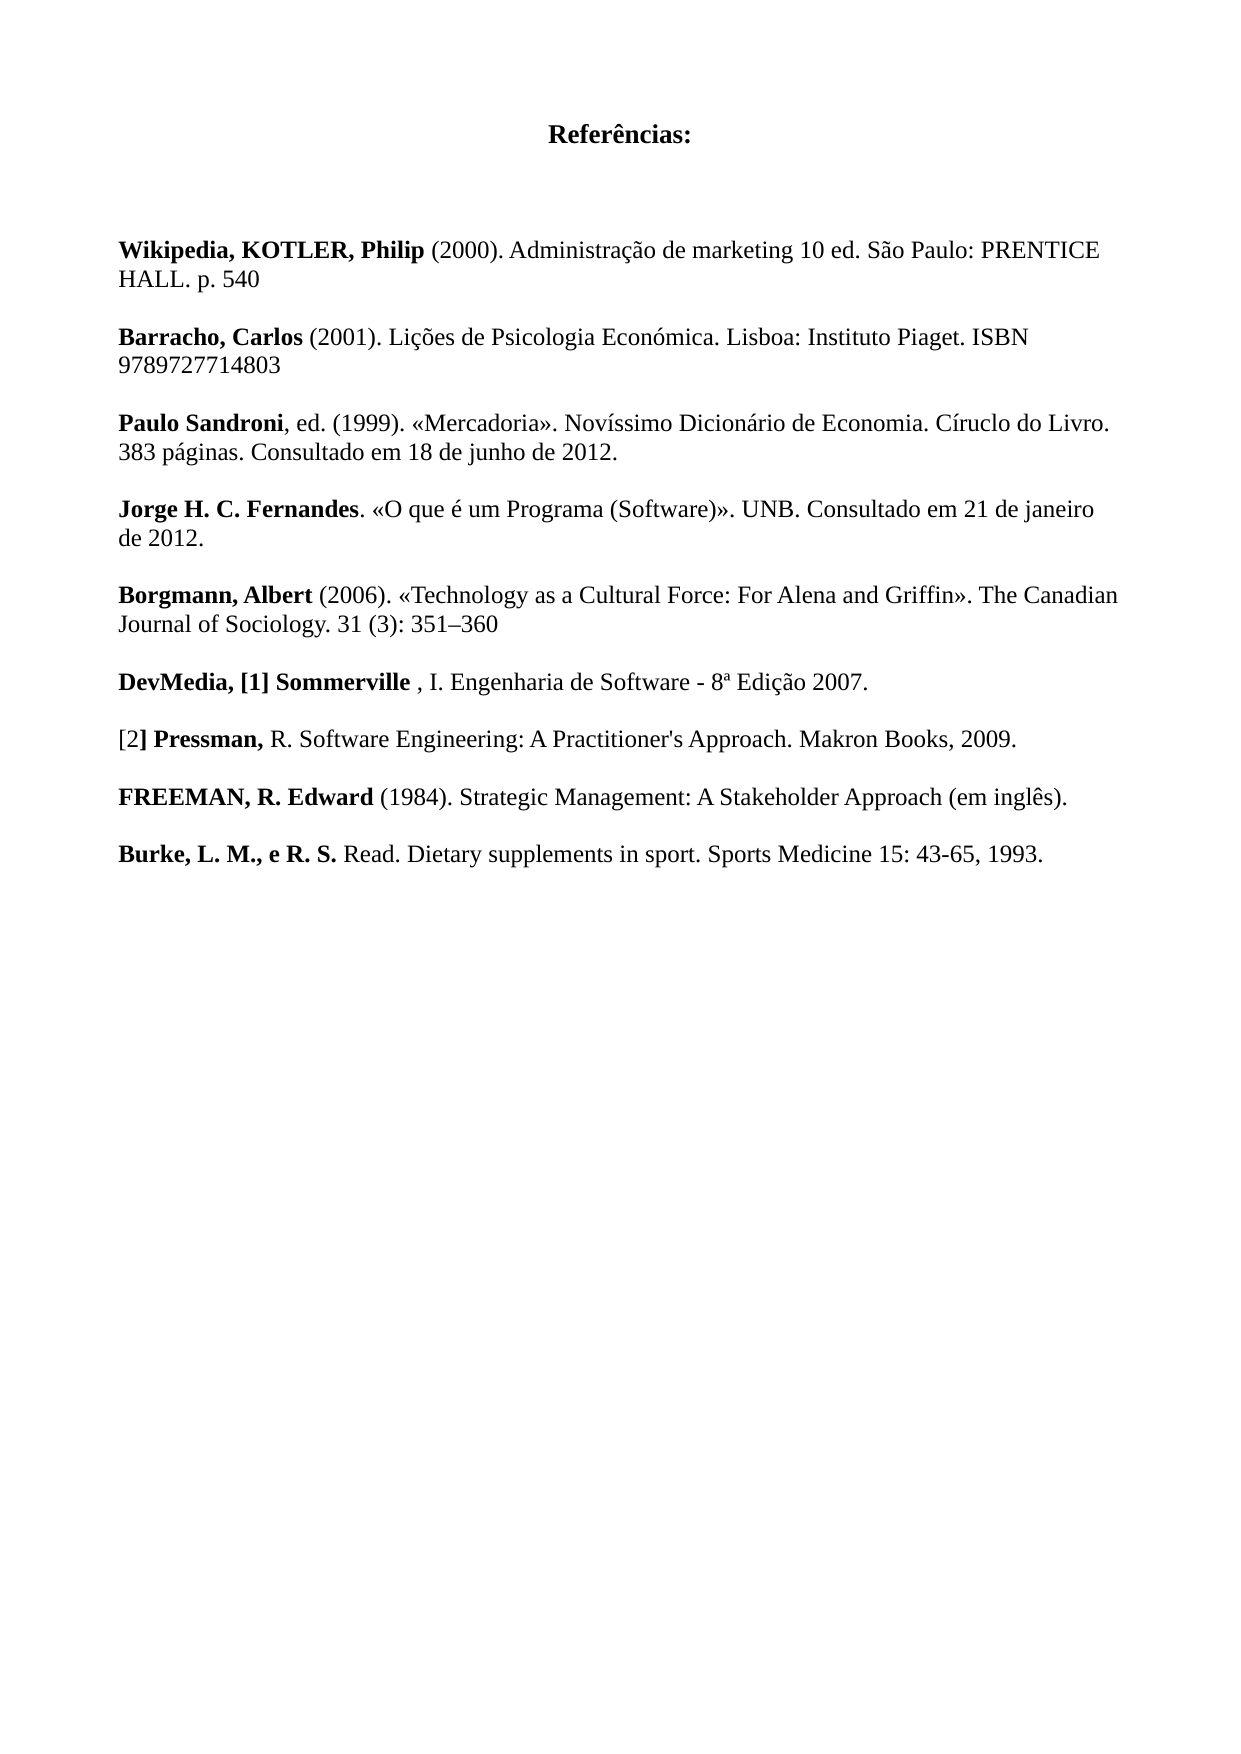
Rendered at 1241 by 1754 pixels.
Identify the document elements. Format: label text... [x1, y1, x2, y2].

text Wikipedia, KOTLER, Philip (2000). Administração de marketing 10 ed. São Paulo: PRENTICE HALL. p. 540 [118, 236, 1122, 293]
text [2] Pressman, R. Software Engineering: A Practitioner's Approach. Makron Books, 2009. [118, 724, 1122, 753]
text Barracho, Carlos (2001). Lições de Psicologia Económica. Lisboa: Instituto Piaget. ISBN 9789727714803 [118, 322, 1122, 379]
text Referências: [118, 118, 1122, 149]
text Burke, L. M., e R. S. Read. Dietary supplements in sport. Sports Medicine 15: 43-65, 1993. [118, 839, 1122, 868]
text DevMedia, [1] Sommerville , I. Engenharia de Software - 8ª Edição 2007. [118, 667, 1122, 696]
text FREEMAN, R. Edward (1984). Strategic Management: A Stakeholder Approach (em inglês). [118, 782, 1122, 811]
text Borgmann, Albert (2006). «Technology as a Cultural Force: For Alena and Griffin». The Canadian Journal of Sociology. 31 (3): 351–360 [118, 581, 1122, 638]
text Paulo Sandroni, ed. (1999). «Mercadoria». Novíssimo Dicionário de Economia. Círuclo do Livro. 383 páginas. Consultado em 18 de junho de 2012. [118, 408, 1122, 466]
text Jorge H. C. Fernandes. «O que é um Programa (Software)». UNB. Consultado em 21 de janeiro de 2012. [118, 494, 1122, 552]
